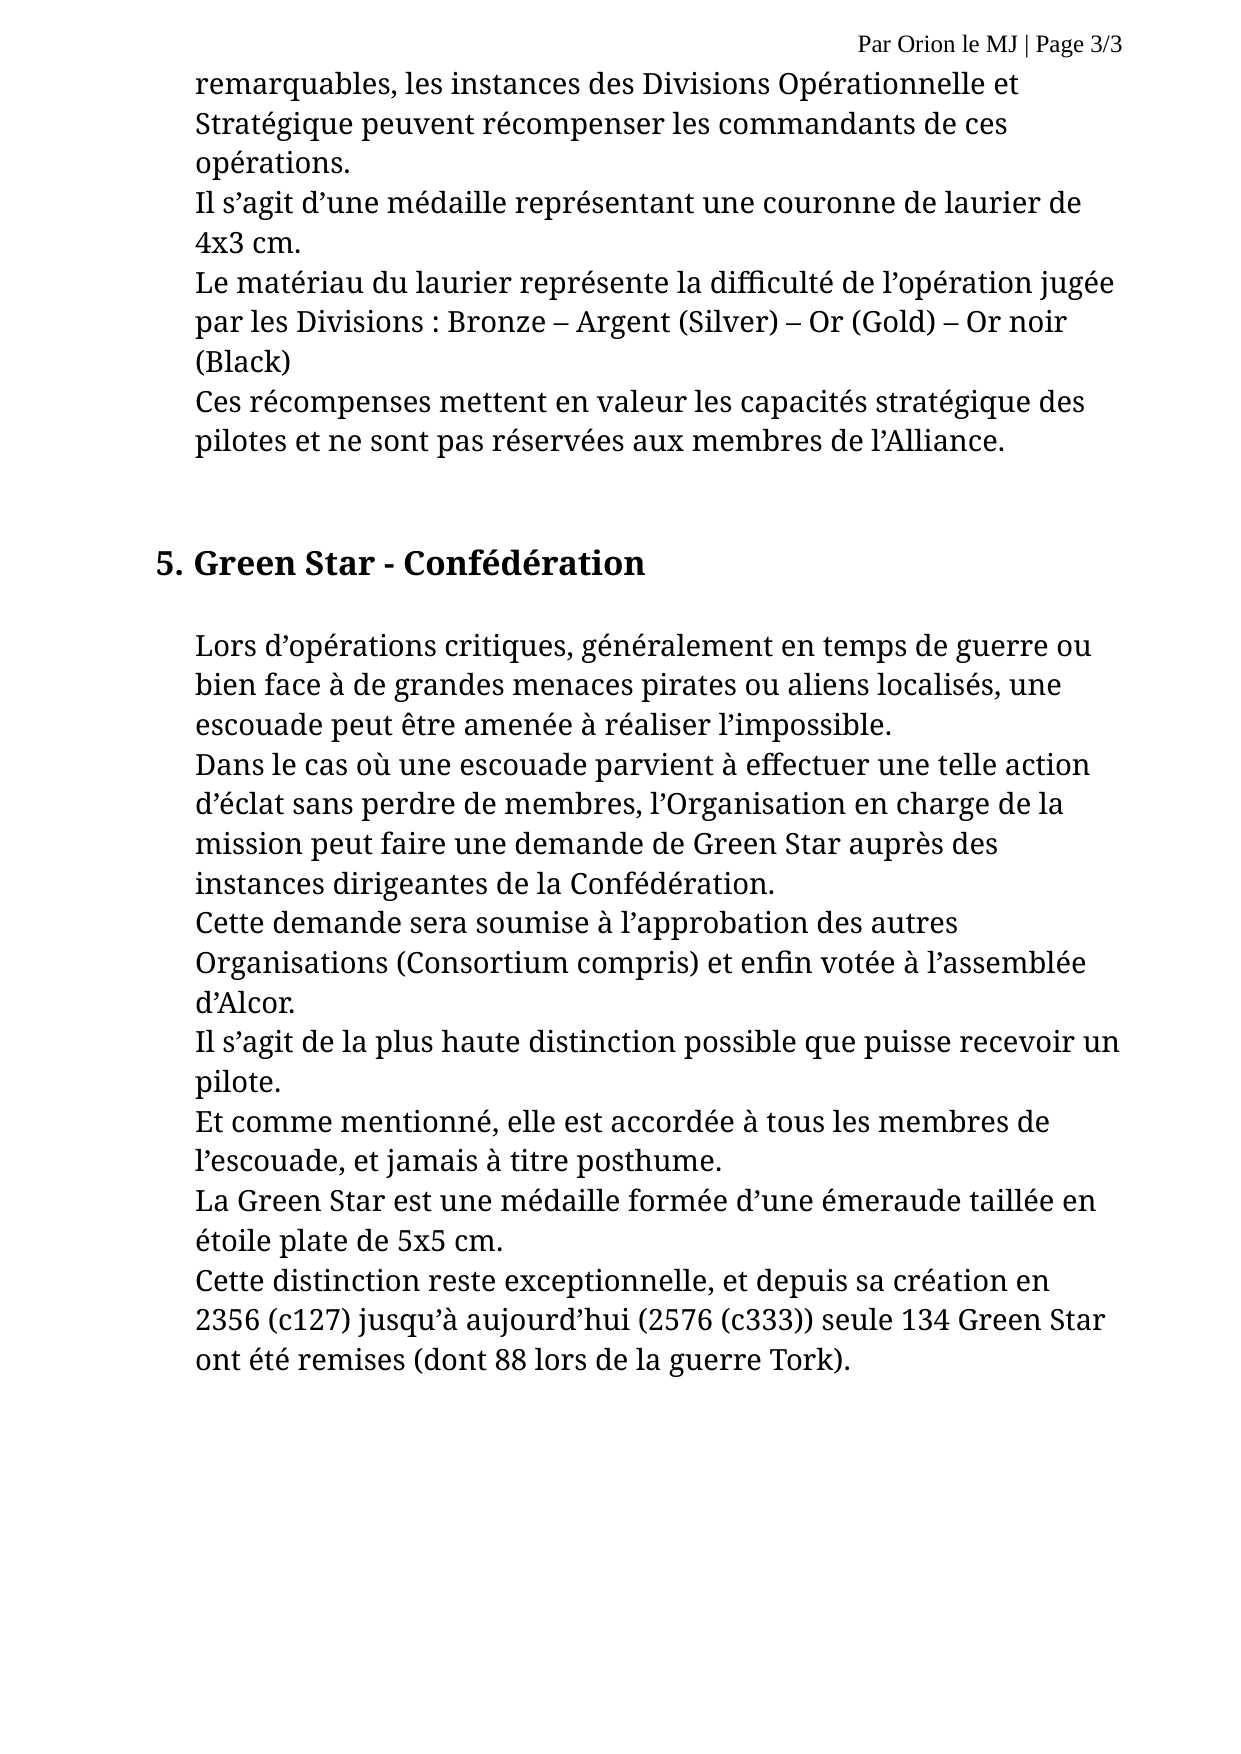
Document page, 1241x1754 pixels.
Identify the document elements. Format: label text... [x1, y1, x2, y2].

text La Green Star est une médaille formée d’une émeraude taillée en étoile plate de 5x5 cm. [195, 1180, 1122, 1260]
text Et comme mentionné, elle est accordée à tous les membres de l’escouade, et jamais à titre posthume. [195, 1101, 1122, 1180]
text Cette distinction reste exceptionnelle, et depuis sa création en 2356 (c127) jusqu’à aujourd’hui (2576 (c333)) seule 134 Green Star ont été remises (dont 88 lors de la guerre Tork). [195, 1260, 1122, 1379]
text Cette demande sera soumise à l’approbation des autres Organisations (Consortium compris) et enfin votée à l’assemblée d’Alcor. [195, 903, 1122, 1022]
text Lors d’opérations critiques, généralement en temps de guerre ou bien face à de grandes menaces pirates ou aliens localisés, une escouade peut être amenée à réaliser l’impossible. [195, 625, 1122, 744]
text Il s’agit de la plus haute distinction possible que puisse recevoir un pilote. [195, 1022, 1122, 1101]
text Dans le cas où une escouade parvient à effectuer une telle action d’éclat sans perdre de membres, l’Organisation en charge de la mission peut faire une demande de Green Star auprès des instances dirigeantes de la Confédération. [195, 744, 1122, 903]
text Ces récompenses mettent en valeur les capacités stratégique des pilotes et ne sont pas réservées aux membres de l’Alliance. [195, 381, 1122, 460]
text Le matériau du laurier représente la difficulté de l’opération jugée par les Divisions : Bronze – Argent (Silver) – Or (Gold) – Or noir (Black) [195, 262, 1122, 381]
text Il s’agit d’une médaille représentant une couronne de laurier de 4x3 cm. [195, 182, 1122, 262]
text remarquables, les instances des Divisions Opérationnelle et Stratégique peuvent récompenser les commandants de ces opérations. [195, 63, 1122, 182]
list Green Star - Confédération [156, 540, 1122, 585]
